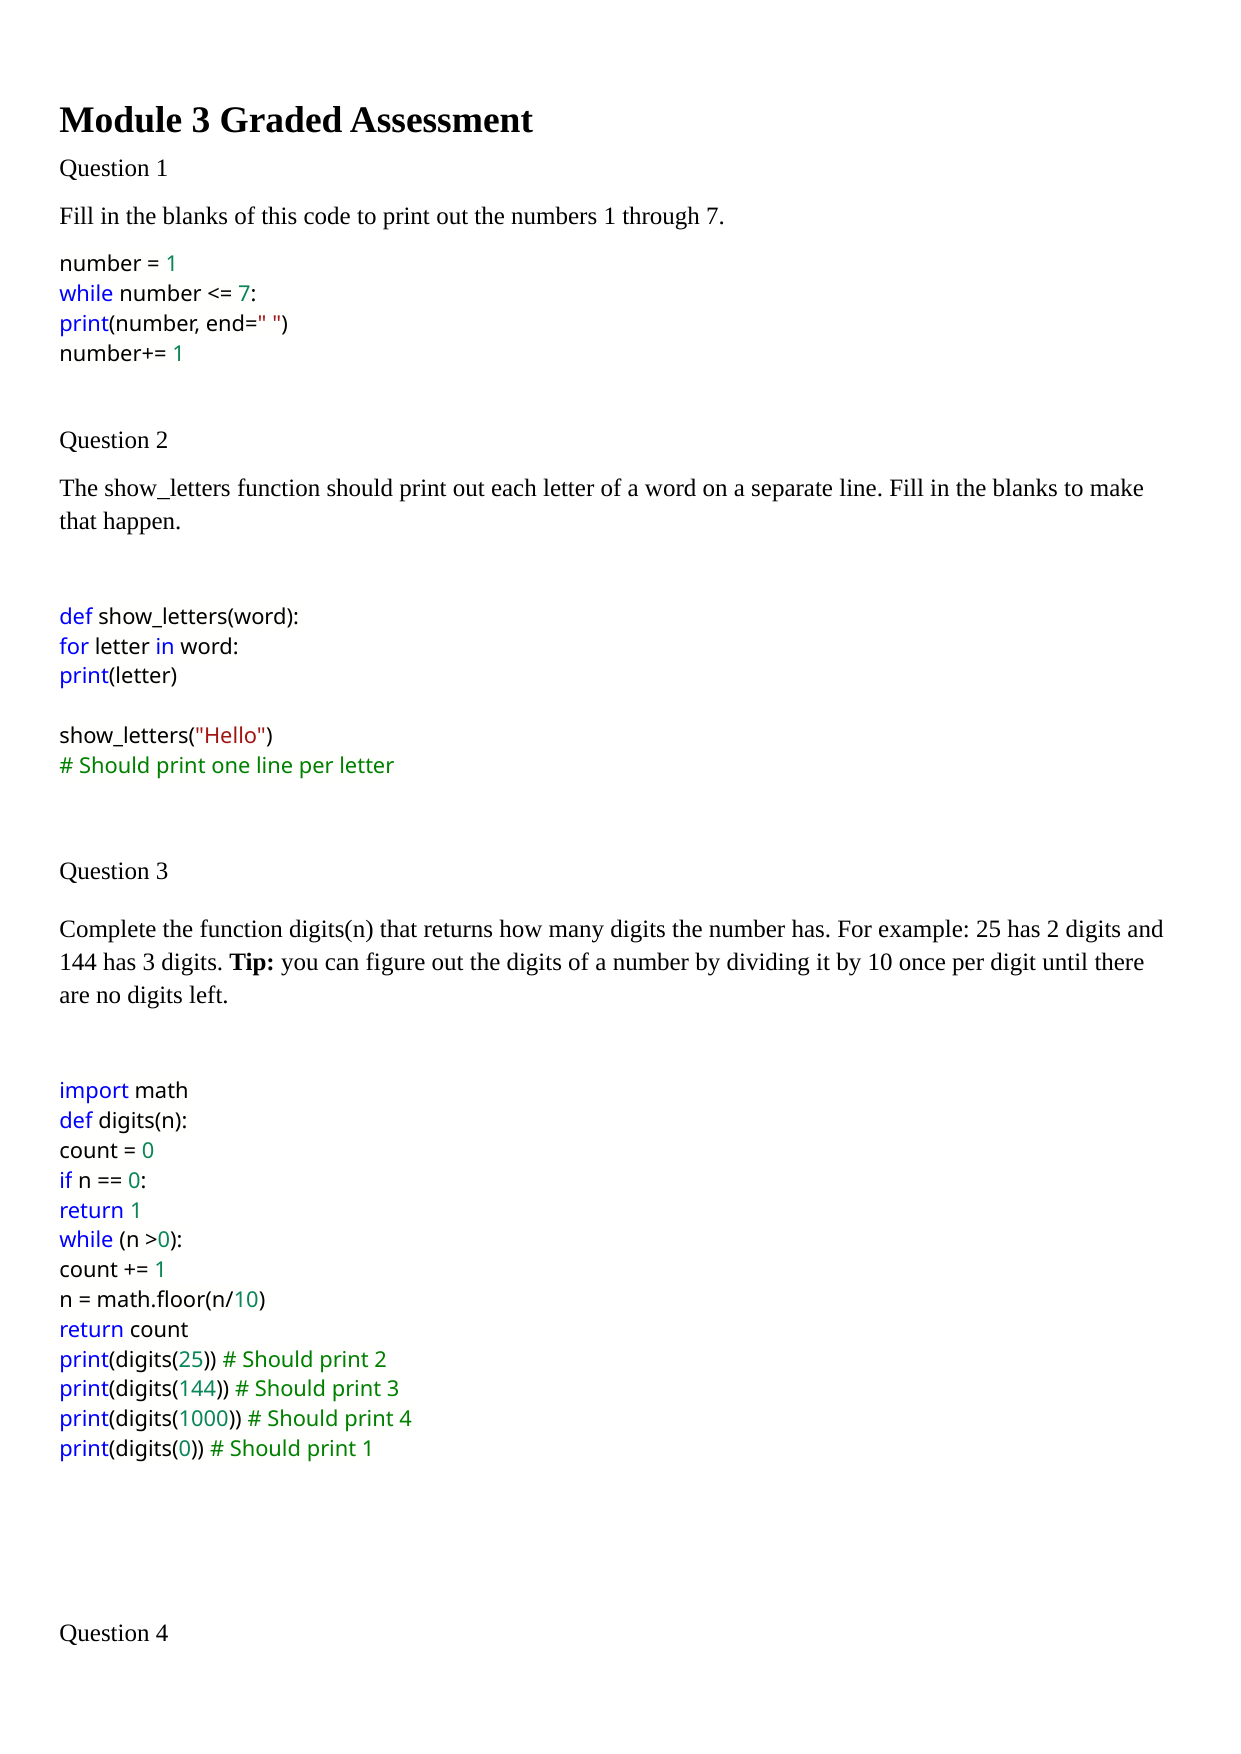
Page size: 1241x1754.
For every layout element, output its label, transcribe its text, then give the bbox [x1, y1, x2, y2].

text print(digits(144)) # Should print 3 [59, 1373, 1181, 1403]
text print(digits(1000)) # Should print 4 [59, 1403, 1181, 1433]
text Question 1 [59, 153, 1181, 182]
text while number <= 7: [59, 278, 1181, 308]
text Complete the function digits(n) that returns how many digits the number has. For example: 25 has 2 digits and 144 has 3 digits. Tip: you can figure out the digits of a number by dividing it by 10 once per digit until there are no digits left. [59, 914, 1181, 1009]
text import math [59, 1075, 1181, 1105]
text print(letter) [59, 661, 1181, 690]
text def digits(n): [59, 1105, 1181, 1135]
text number+= 1 [59, 338, 1181, 368]
text show_letters("Hello") [59, 720, 1181, 750]
text if n == 0: [59, 1165, 1181, 1194]
text return 1 [59, 1194, 1181, 1224]
text for letter in word: [59, 631, 1181, 661]
text print(digits(0)) # Should print 1 [59, 1433, 1181, 1463]
text print(digits(25)) # Should print 2 [59, 1343, 1181, 1373]
text count += 1 [59, 1254, 1181, 1284]
subtitle Module 3 Graded Assessment [59, 98, 1181, 141]
text count = 0 [59, 1135, 1181, 1165]
text # Should print one line per letter [59, 750, 1181, 779]
text Question 4 [59, 1618, 1181, 1647]
text Question 2 [59, 425, 1181, 454]
text number = 1 [59, 248, 1181, 278]
text Fill in the blanks of this code to print out the numbers 1 through 7. [59, 201, 1181, 229]
text Question 3 [59, 827, 1181, 885]
text return count [59, 1314, 1181, 1343]
text print(number, end=" ") [59, 308, 1181, 338]
text n = math.floor(n/10) [59, 1284, 1181, 1314]
text while (n >0): [59, 1224, 1181, 1254]
text def show_letters(word): [59, 601, 1181, 631]
text The show_letters function should print out each letter of a word on a separate line. Fill in the blanks to make that happen. [59, 473, 1181, 534]
